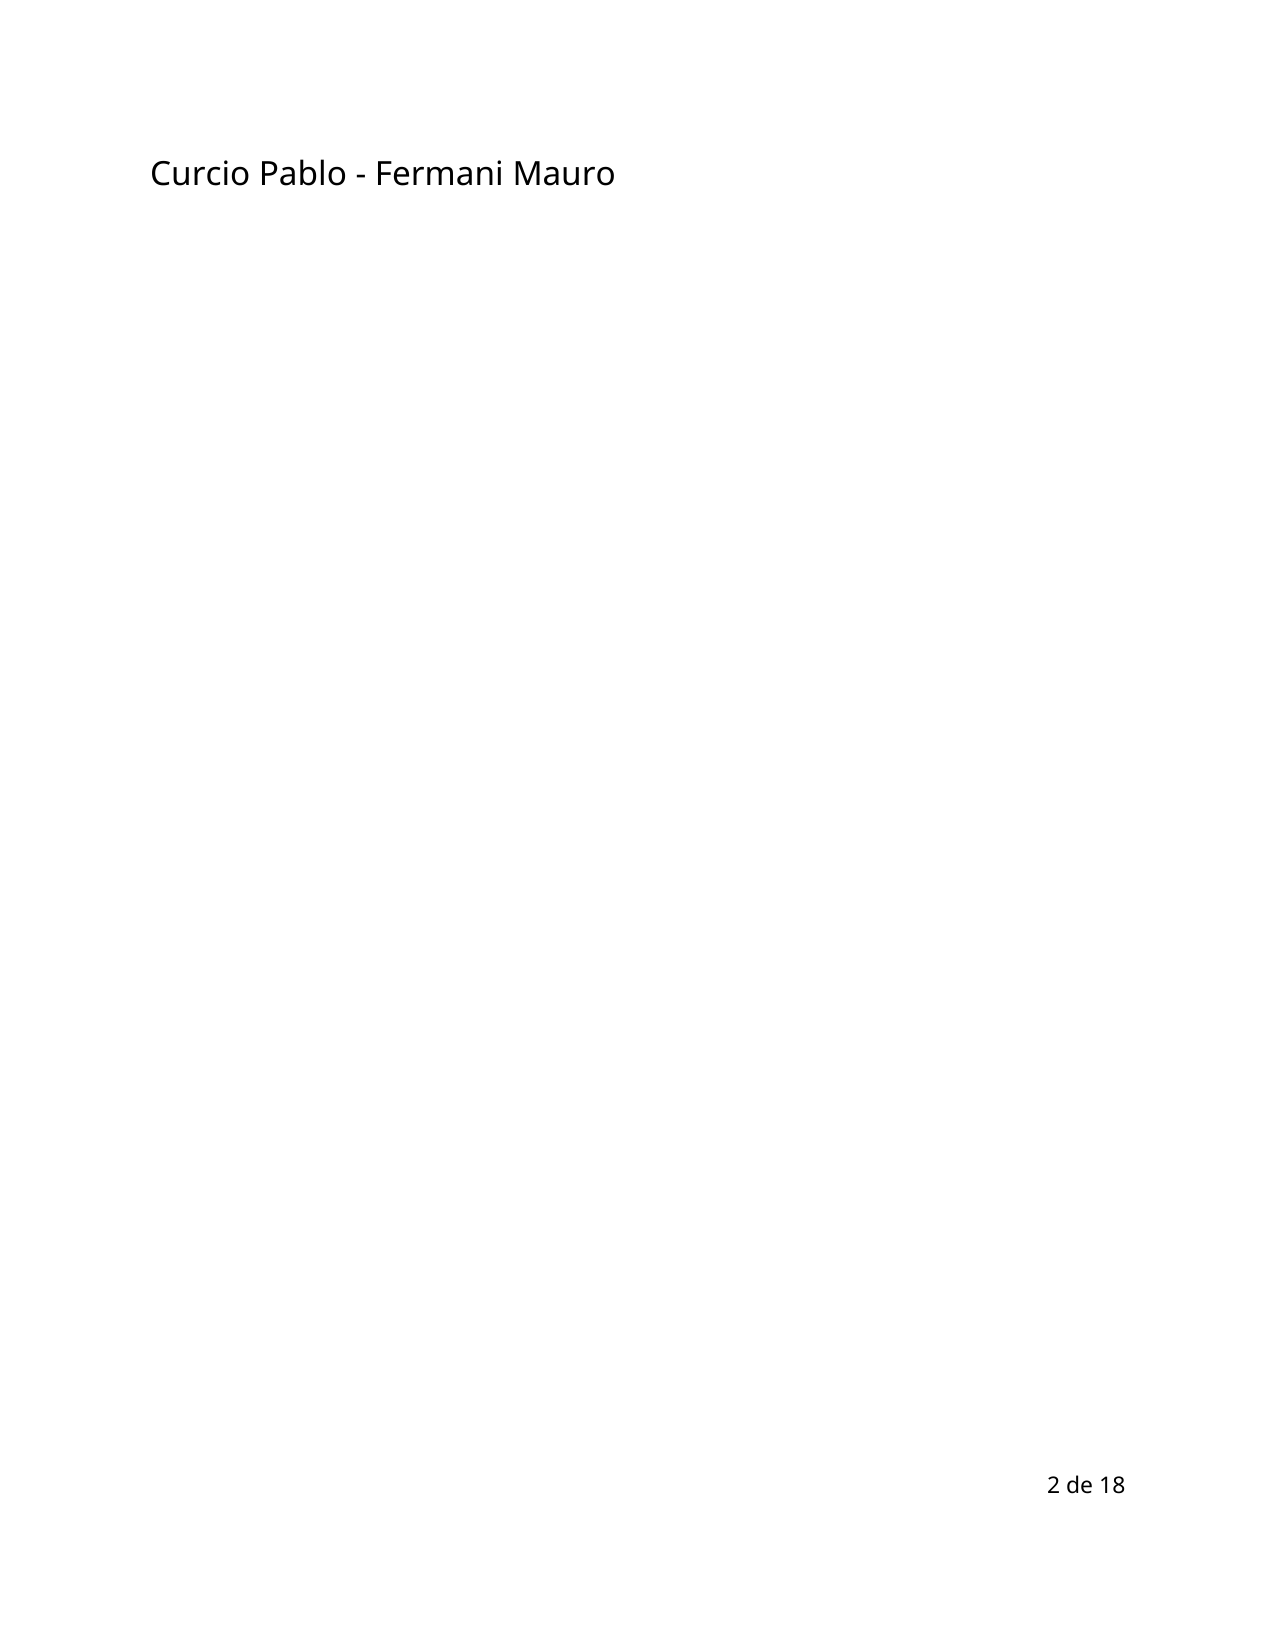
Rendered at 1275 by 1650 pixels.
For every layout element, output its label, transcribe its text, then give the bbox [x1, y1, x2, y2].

subtitle Curcio Pablo - Fermani Mauro [150, 150, 1125, 195]
